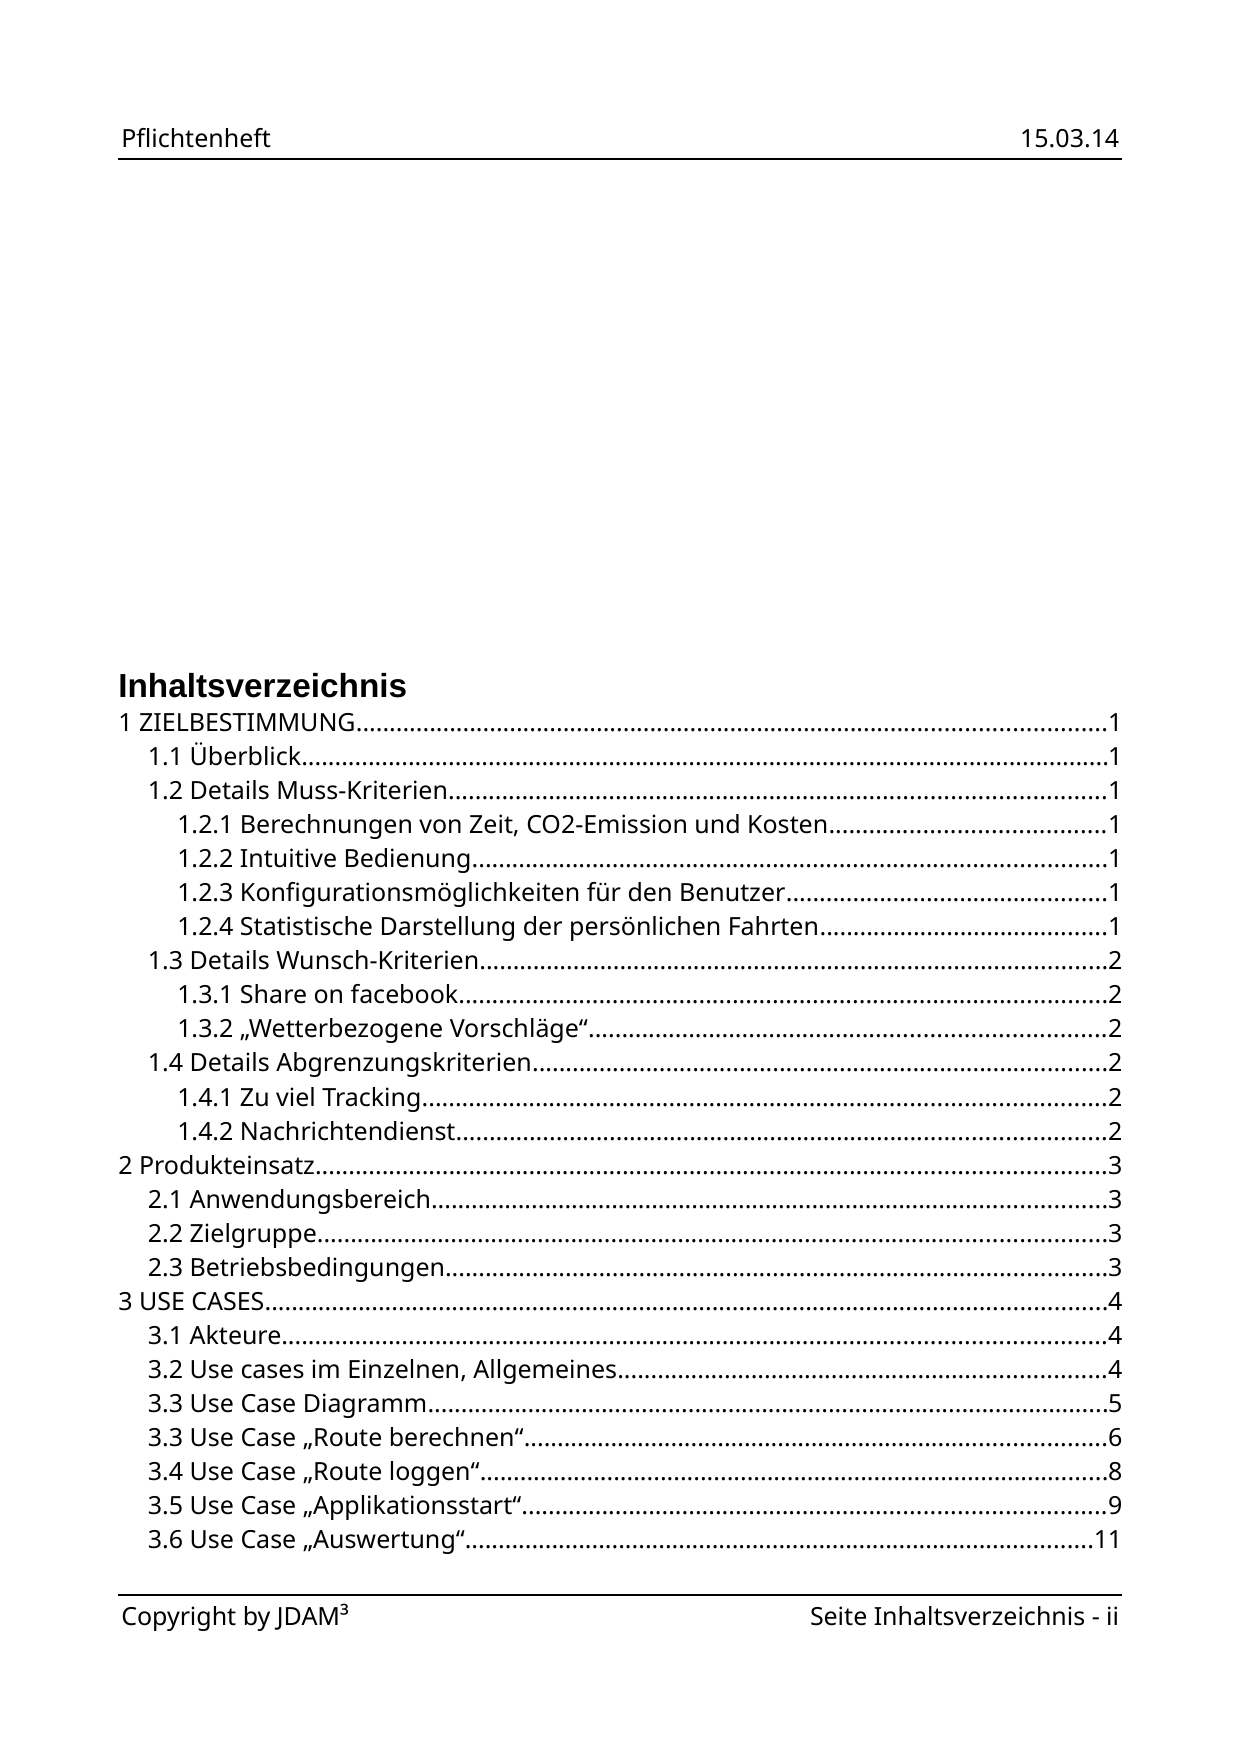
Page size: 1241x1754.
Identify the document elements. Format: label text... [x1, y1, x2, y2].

text 1.4.1 Zu viel Tracking 2 [177, 1079, 1122, 1113]
text 1.2 Details Muss-Kriterien 1 [148, 773, 1122, 807]
text 3.3 Use Case Diagramm 5 [148, 1386, 1122, 1420]
text 3.5 Use Case „Applikationsstart“ 9 [148, 1488, 1122, 1522]
text 1 ZIELBESTIMMUNG 1 [118, 704, 1122, 738]
text 3.4 Use Case „Route loggen“ 8 [148, 1454, 1122, 1488]
text 1.4.2 Nachrichtendienst 2 [177, 1113, 1122, 1147]
text 3.2 Use cases im Einzelnen, Allgemeines 4 [148, 1352, 1122, 1386]
text 2.2 Zielgruppe 3 [148, 1215, 1122, 1249]
text 2.3 Betriebsbedingungen 3 [148, 1249, 1122, 1283]
text 3.6 Use Case „Auswertung“ 11 [148, 1522, 1122, 1556]
text 3 USE CASES 4 [118, 1283, 1122, 1318]
text 1.2.4 Statistische Darstellung der persönlichen Fahrten 1 [177, 909, 1122, 943]
text 1.2.1 Berechnungen von Zeit, CO2-Emission und Kosten 1 [177, 807, 1122, 841]
text 1.2.2 Intuitive Bedienung 1 [177, 841, 1122, 875]
text 1.3 Details Wunsch-Kriterien 2 [148, 943, 1122, 977]
subtitle Inhaltsverzeichnis [118, 666, 1122, 704]
text 1.3.1 Share on facebook 2 [177, 977, 1122, 1011]
text 1.3.2 „Wetterbezogene Vorschläge“ 2 [177, 1011, 1122, 1045]
text 3.3 Use Case „Route berechnen“ 6 [148, 1420, 1122, 1454]
text 1.4 Details Abgrenzungskriterien 2 [148, 1045, 1122, 1079]
text 1.2.3 Konfigurationsmöglichkeiten für den Benutzer 1 [177, 875, 1122, 909]
text 3.1 Akteure 4 [148, 1318, 1122, 1352]
text 2.1 Anwendungsbereich 3 [148, 1181, 1122, 1215]
text 1.1 Überblick 1 [148, 738, 1122, 773]
text 2 Produkteinsatz 3 [118, 1147, 1122, 1181]
